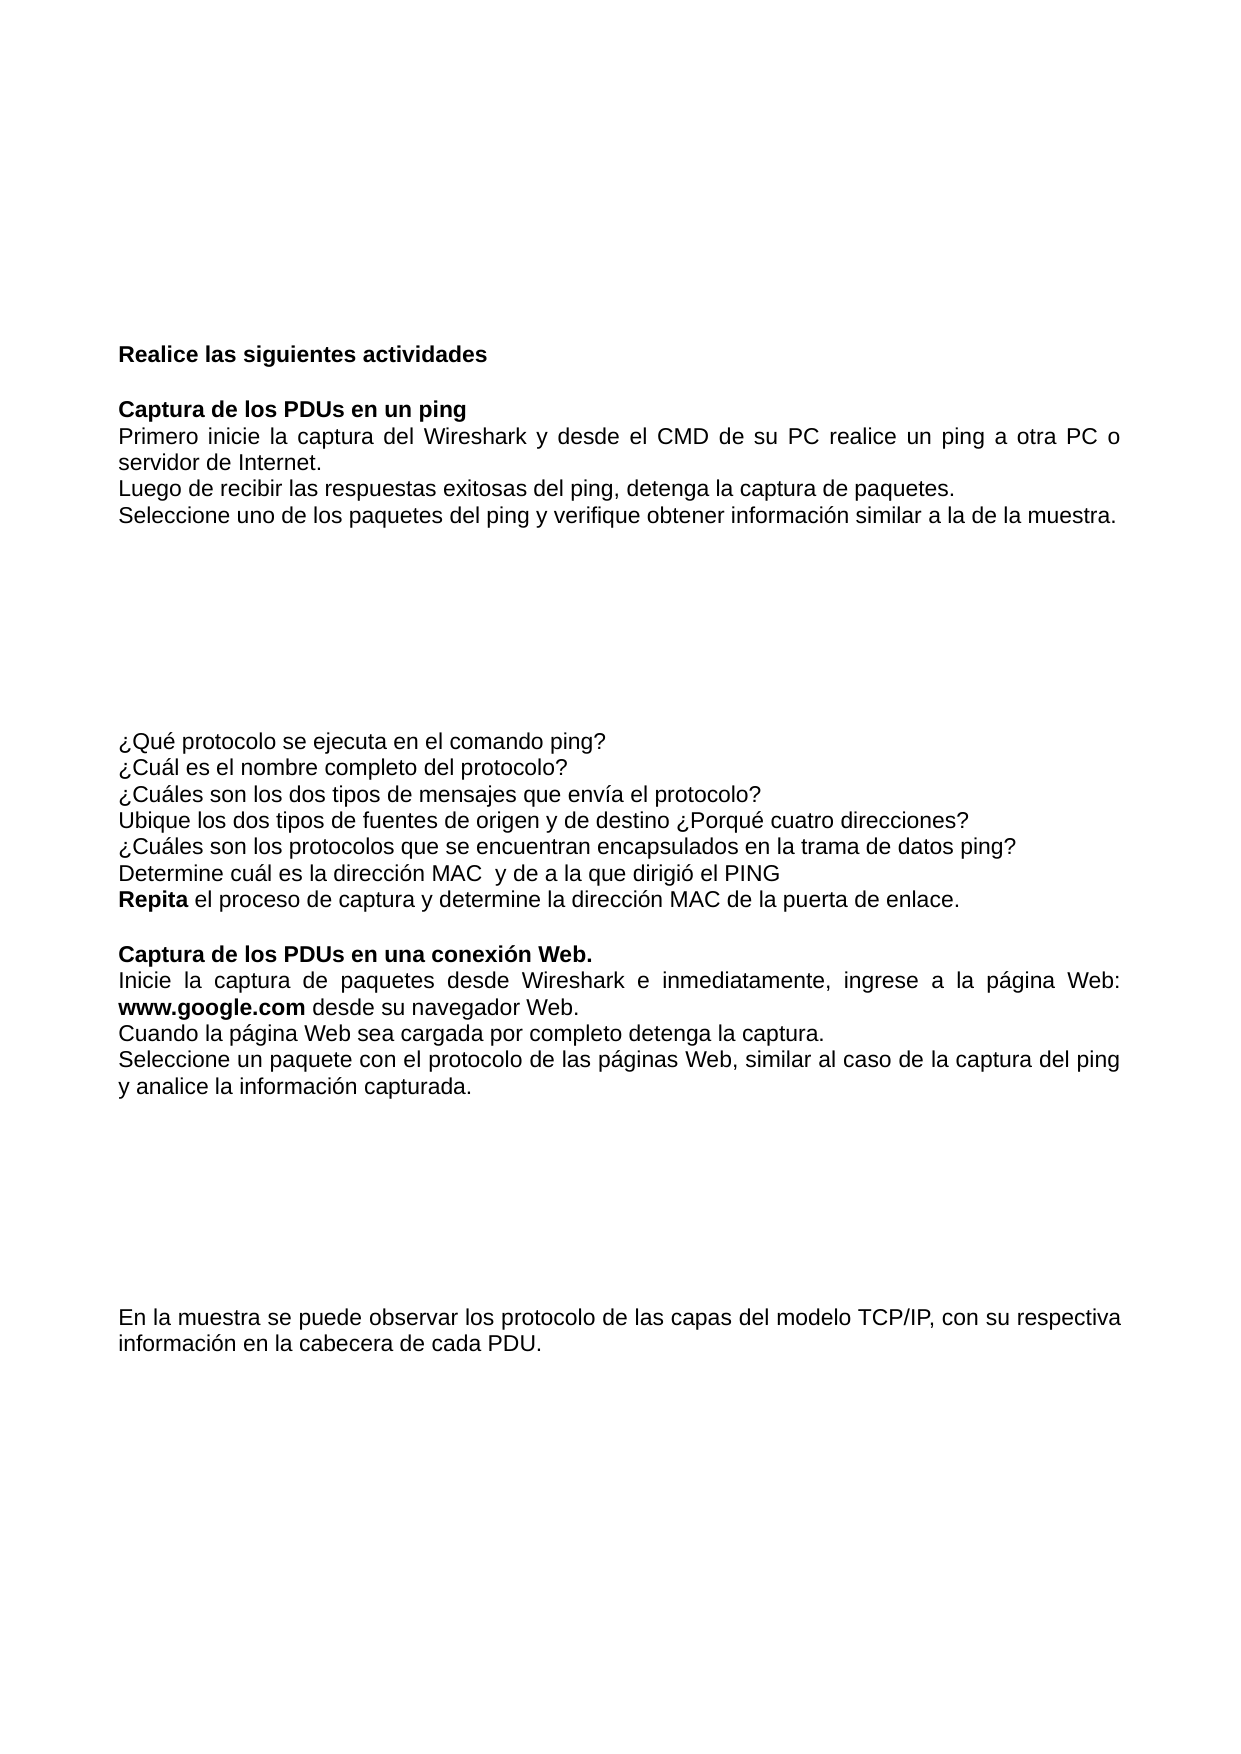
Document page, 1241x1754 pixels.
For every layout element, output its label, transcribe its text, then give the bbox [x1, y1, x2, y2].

text Luego de recibir las respuestas exitosas del ping, detenga la captura de paquetes. [118, 475, 1122, 502]
text Ubique los dos tipos de fuentes de origen y de destino ¿Porqué cuatro direcciones? [118, 807, 1122, 833]
text ¿Cuáles son los protocolos que se encuentran encapsulados en la trama de datos ping? [118, 833, 1122, 859]
text ¿Cuáles son los dos tipos de mensajes que envía el protocolo? [118, 781, 1122, 807]
text Seleccione uno de los paquetes del ping y verifique obtener información similar a la de la muestra. [118, 502, 1122, 528]
text ¿Cuál es el nombre completo del protocolo? [118, 754, 1122, 781]
text ¿Qué protocolo se ejecuta en el comando ping? [118, 728, 1122, 754]
text Cuando la página Web sea cargada por completo detenga la captura. [118, 1020, 1122, 1046]
text En la muestra se puede observar los protocolo de las capas del modelo TCP/IP, con su respectiva información en la cabecera de cada PDU. [118, 1303, 1122, 1356]
text Captura de los PDUs en una conexión Web. [118, 941, 1122, 967]
text Captura de los PDUs en un ping [118, 396, 1122, 423]
text Repita el proceso de captura y determine la dirección MAC de la puerta de enlace. [118, 886, 1122, 912]
text Seleccione un paquete con el protocolo de las páginas Web, similar al caso de la captura del ping y analice la información capturada. [118, 1046, 1122, 1099]
text Inicie la captura de paquetes desde Wireshark e inmediatamente, ingrese a la página Web: www.google.com desde su navegador Web. [118, 967, 1122, 1020]
text Realice las siguientes actividades [118, 341, 1122, 368]
text Primero inicie la captura del Wireshark y desde el CMD de su PC realice un ping a otra PC o servidor de Internet. [118, 423, 1122, 475]
text Determine cuál es la dirección MAC y de a la que dirigió el PING [118, 859, 1122, 886]
